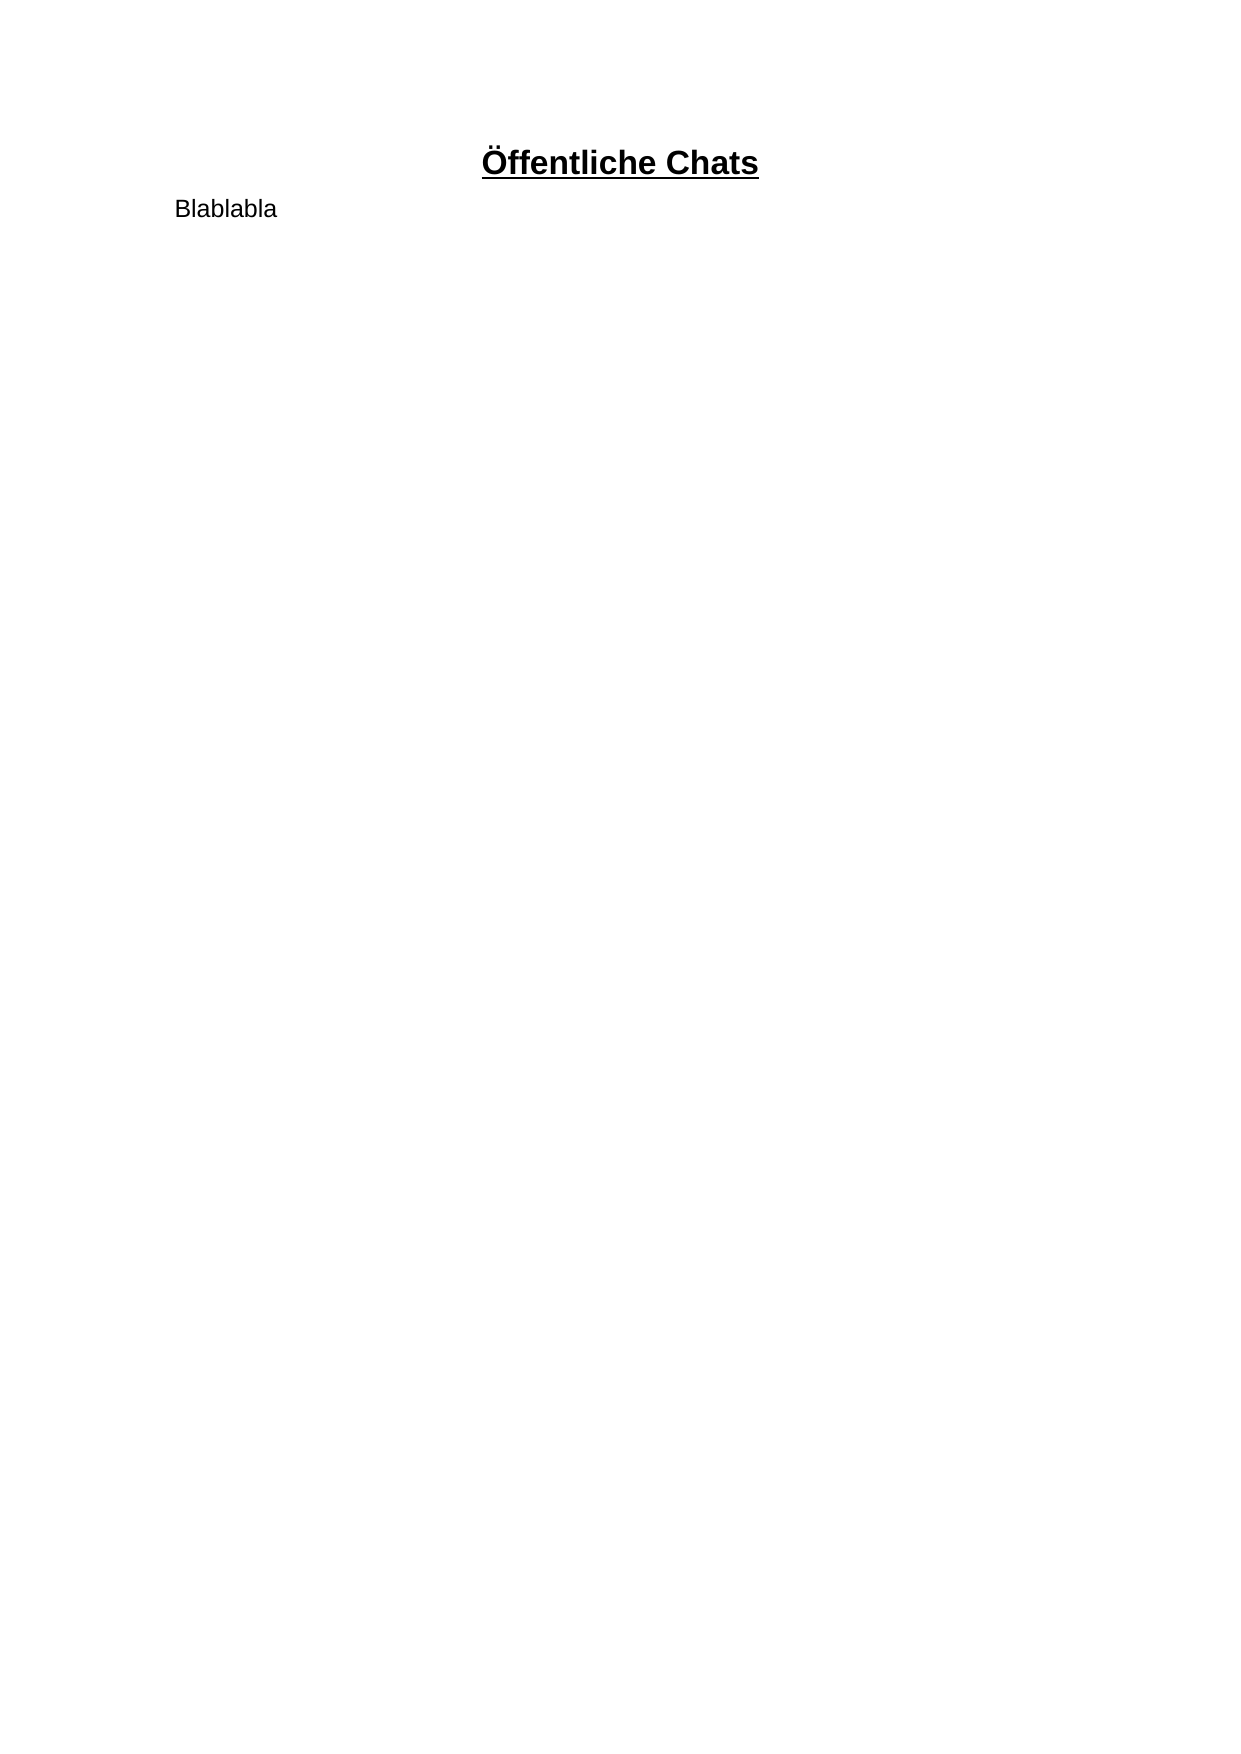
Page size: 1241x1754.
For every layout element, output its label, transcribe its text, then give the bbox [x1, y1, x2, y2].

text Blablabla [174, 194, 1122, 223]
subtitle Öffentliche Chats [118, 143, 1122, 182]
